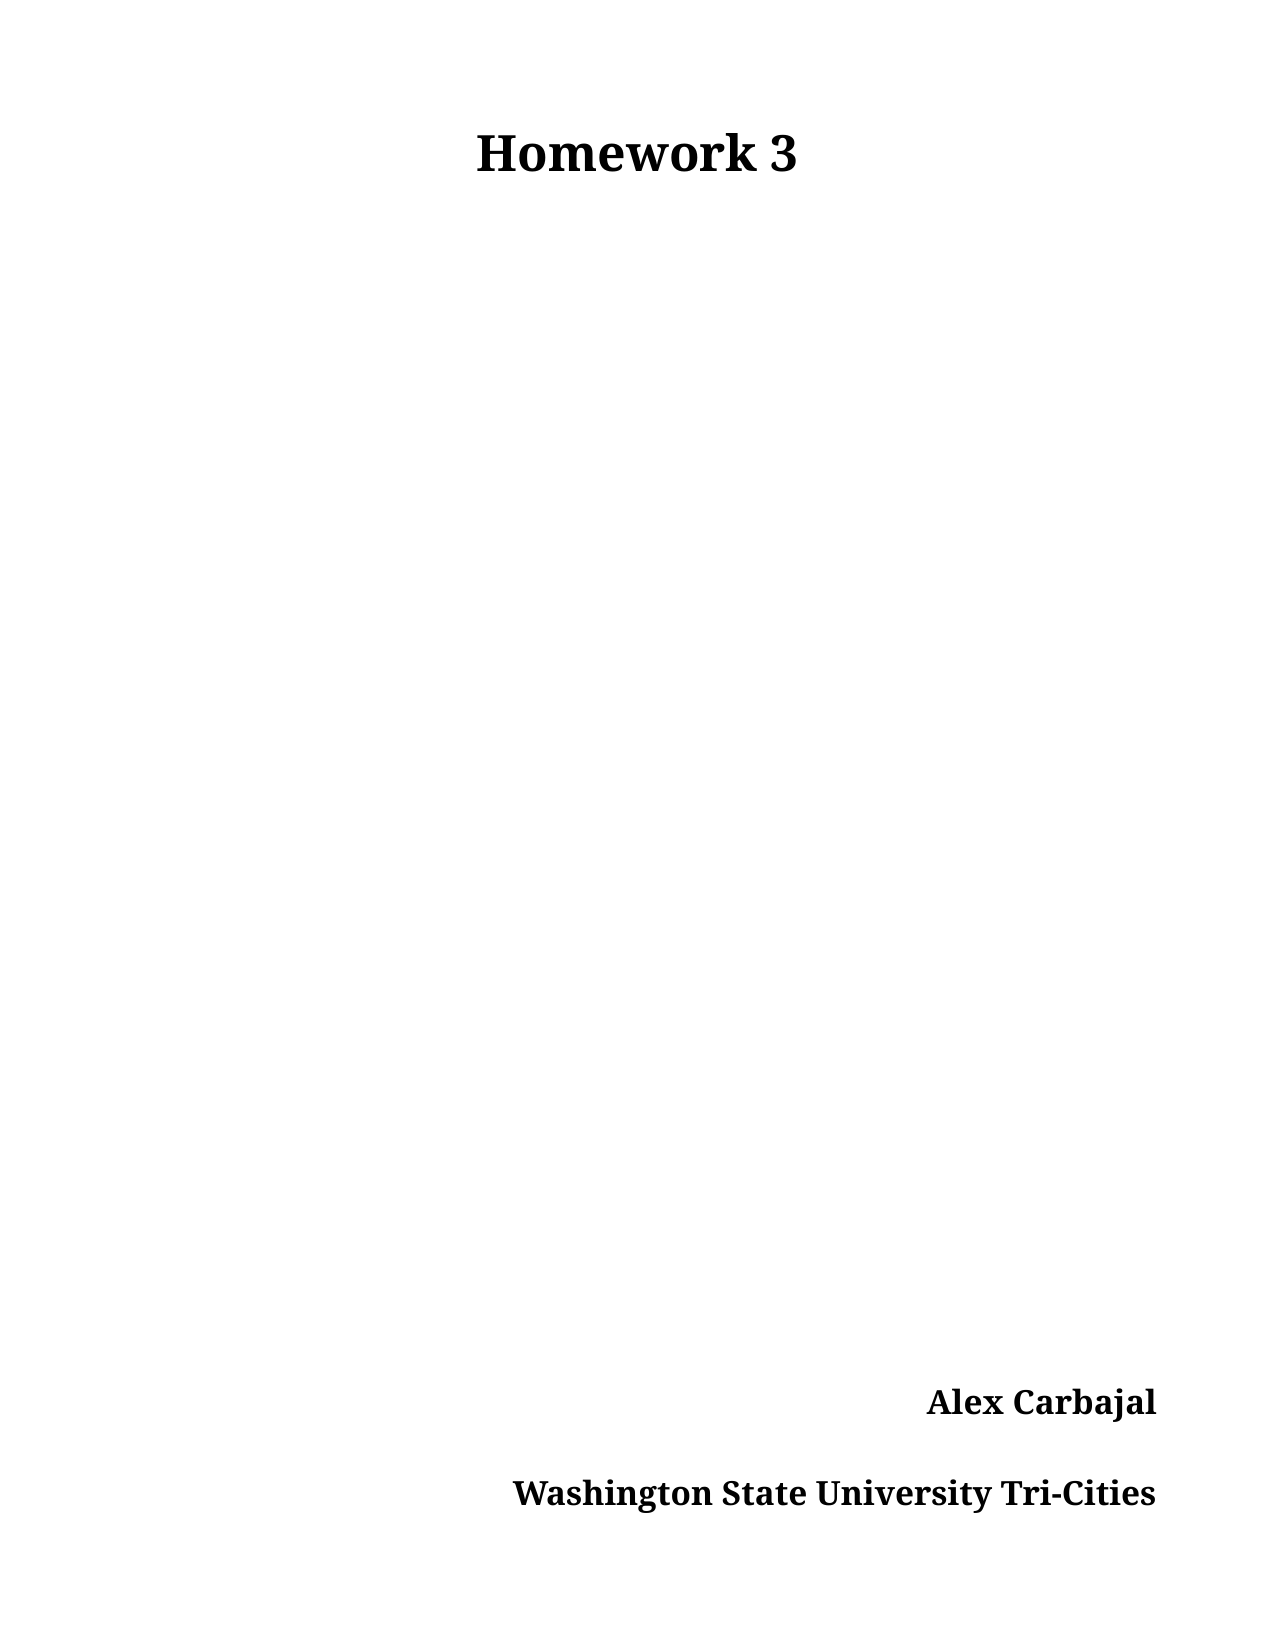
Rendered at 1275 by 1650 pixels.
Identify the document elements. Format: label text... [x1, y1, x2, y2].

text Alex Carbajal [118, 1379, 1157, 1424]
text ­Homework 3 [118, 118, 1157, 186]
text Washington State University Tri-Cities [118, 1470, 1157, 1515]
